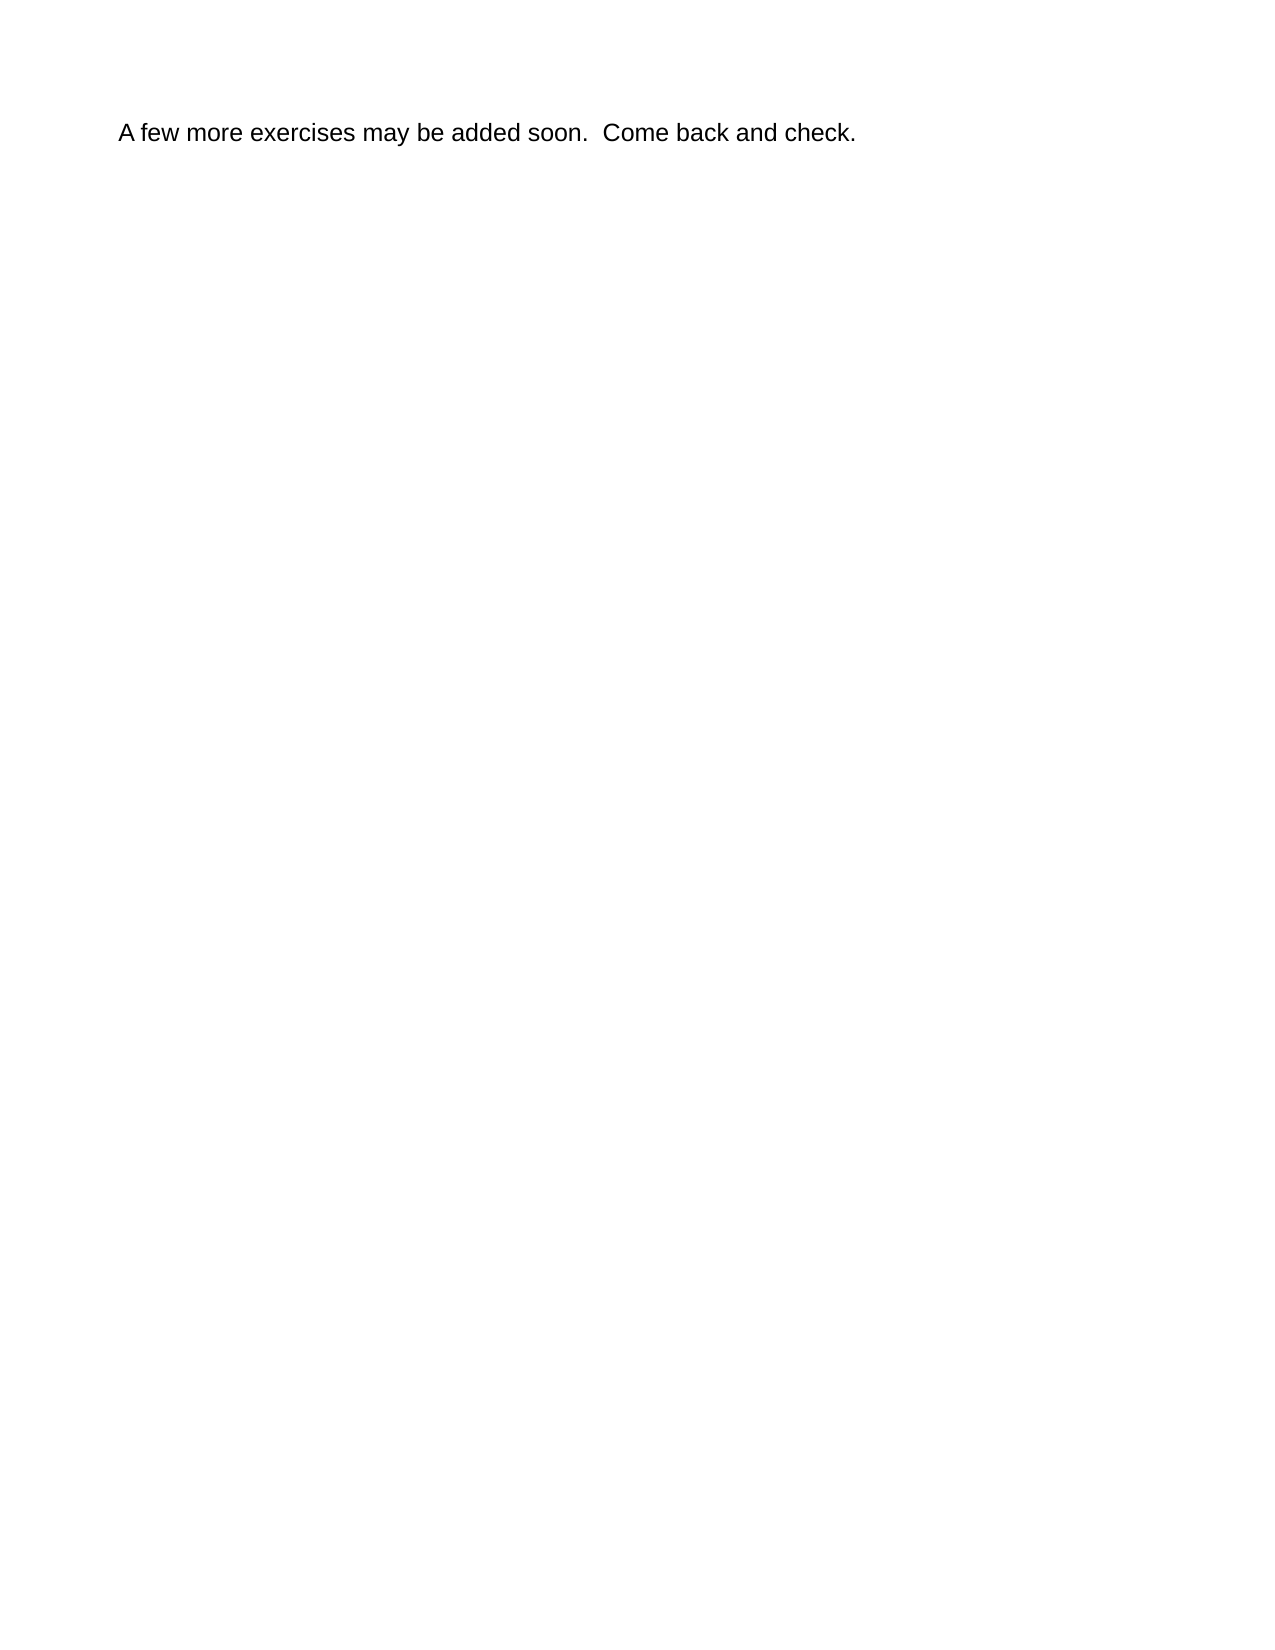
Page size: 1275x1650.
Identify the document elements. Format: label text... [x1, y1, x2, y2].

text A few more exercises may be added soon. Come back and check. [118, 118, 1157, 147]
